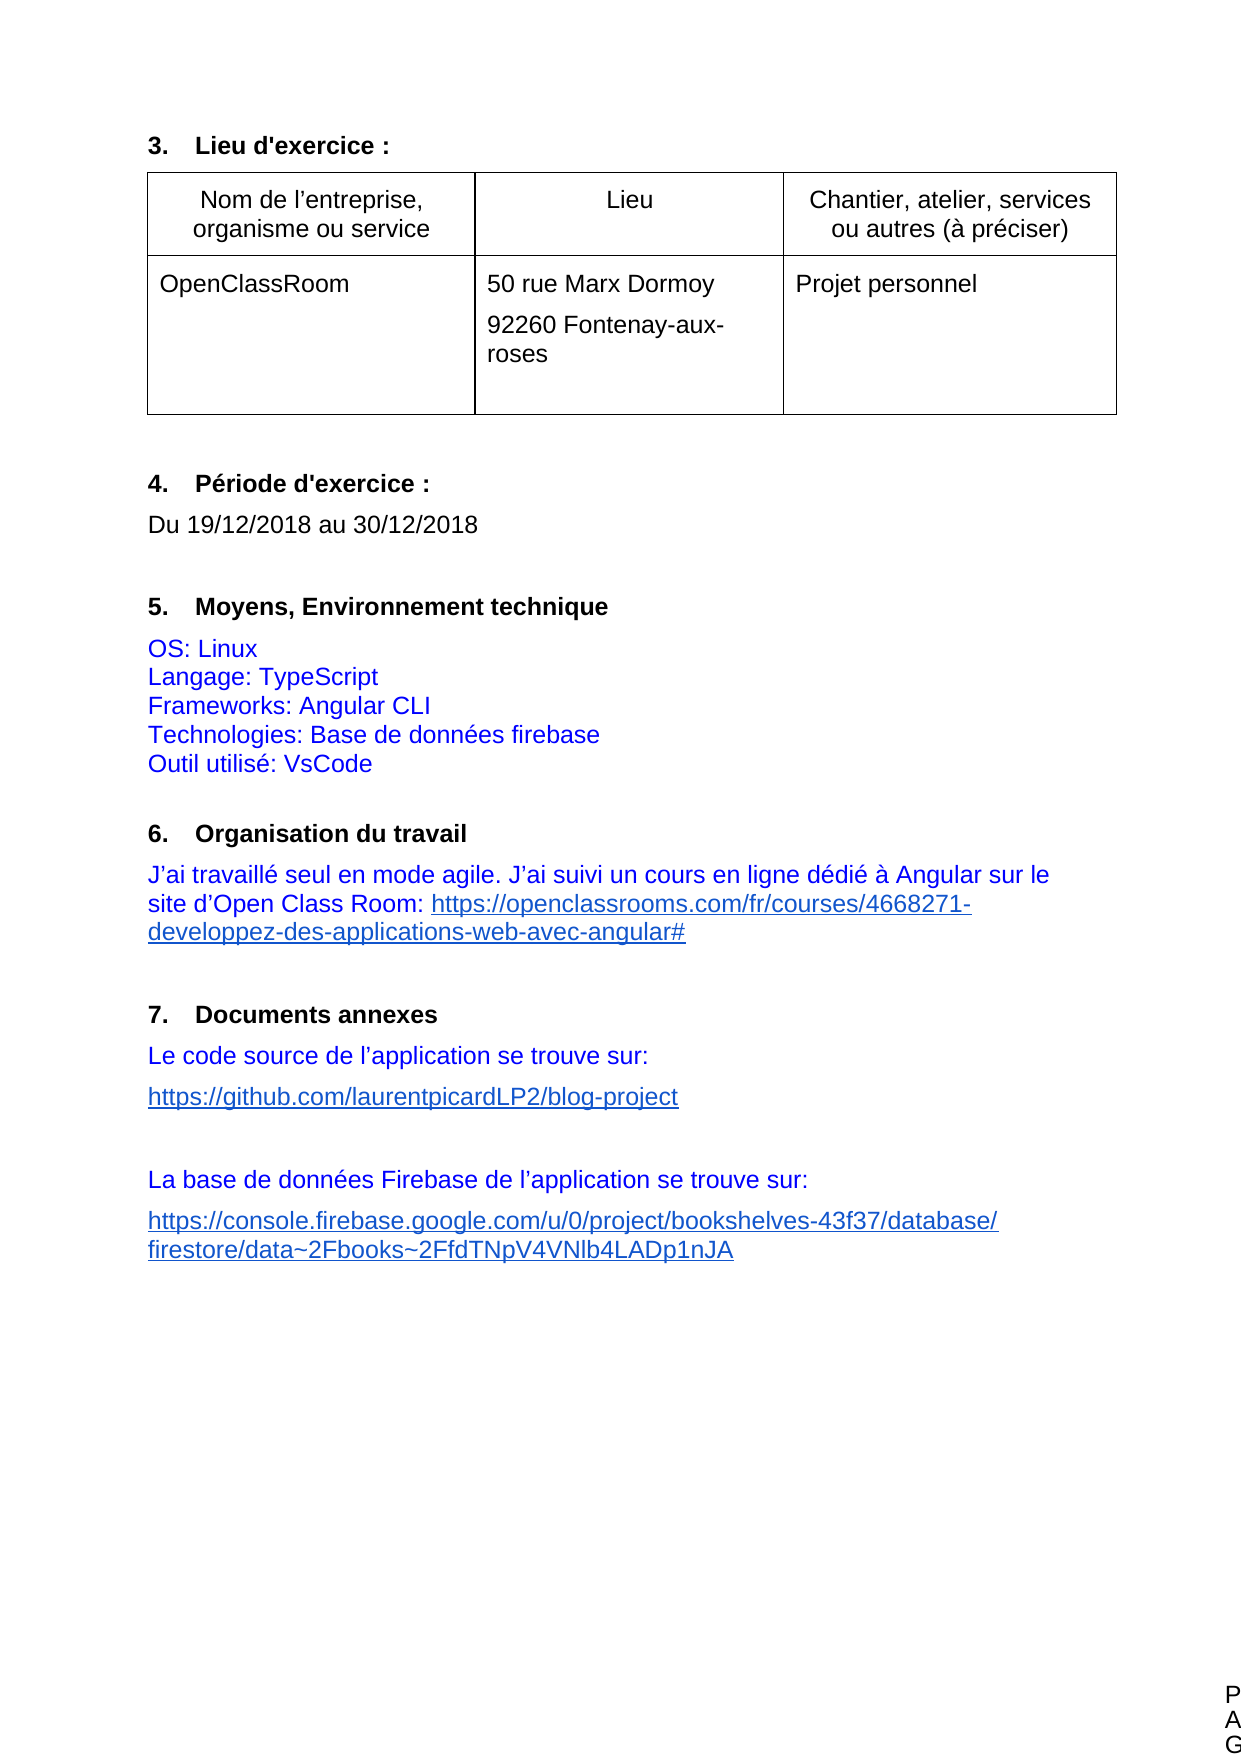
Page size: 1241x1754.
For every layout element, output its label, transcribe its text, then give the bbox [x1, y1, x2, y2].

table_header Nom de l’entreprise, organisme ou service [148, 173, 474, 255]
table_cell Projet personnel [784, 256, 1116, 414]
list Organisation du travail [148, 818, 1092, 847]
text Du 19/12/2018 au 30/12/2018 [148, 510, 1092, 538]
text J’ai travaillé seul en mode agile. J’ai suivi un cours en ligne dédié à Angular sur le site d’Open Class Room: https://openclassrooms.com/fr/courses/4668271-developpez-des-applications-web-avec-angular# [148, 860, 1092, 946]
list Moyens, Environnement technique [148, 592, 1092, 621]
text OS: Linux [148, 633, 1092, 662]
text https://github.com/laurentpicardLP2/blog-project [148, 1082, 1092, 1111]
text https://console.firebase.google.com/u/0/project/bookshelves-43f37/database/firestore/data~2Fbooks~2FfdTNpV4VNlb4LADp1nJA [148, 1206, 1092, 1263]
text La base de données Firebase de l’application se trouve sur: [148, 1165, 1092, 1193]
table_cell OpenClassRoom [148, 256, 474, 414]
text Technologies: Base de données firebase [148, 720, 1092, 748]
table_header Lieu [476, 173, 783, 255]
table_header Chantier, atelier, services ou autres (à préciser) [784, 173, 1116, 255]
text Frameworks: Angular CLI [148, 691, 1092, 720]
list Documents annexes [148, 1000, 1092, 1028]
text Le code source de l’application se trouve sur: [148, 1041, 1092, 1070]
list Période d'exercice : [148, 468, 1092, 497]
text Outil utilisé: VsCode [148, 748, 1092, 777]
table_cell 50 rue Marx Dormoy 92260 Fontenay-aux-roses [476, 256, 783, 414]
list Lieu d'exercice : [148, 131, 1092, 159]
text Langage: TypeScript [148, 662, 1092, 691]
